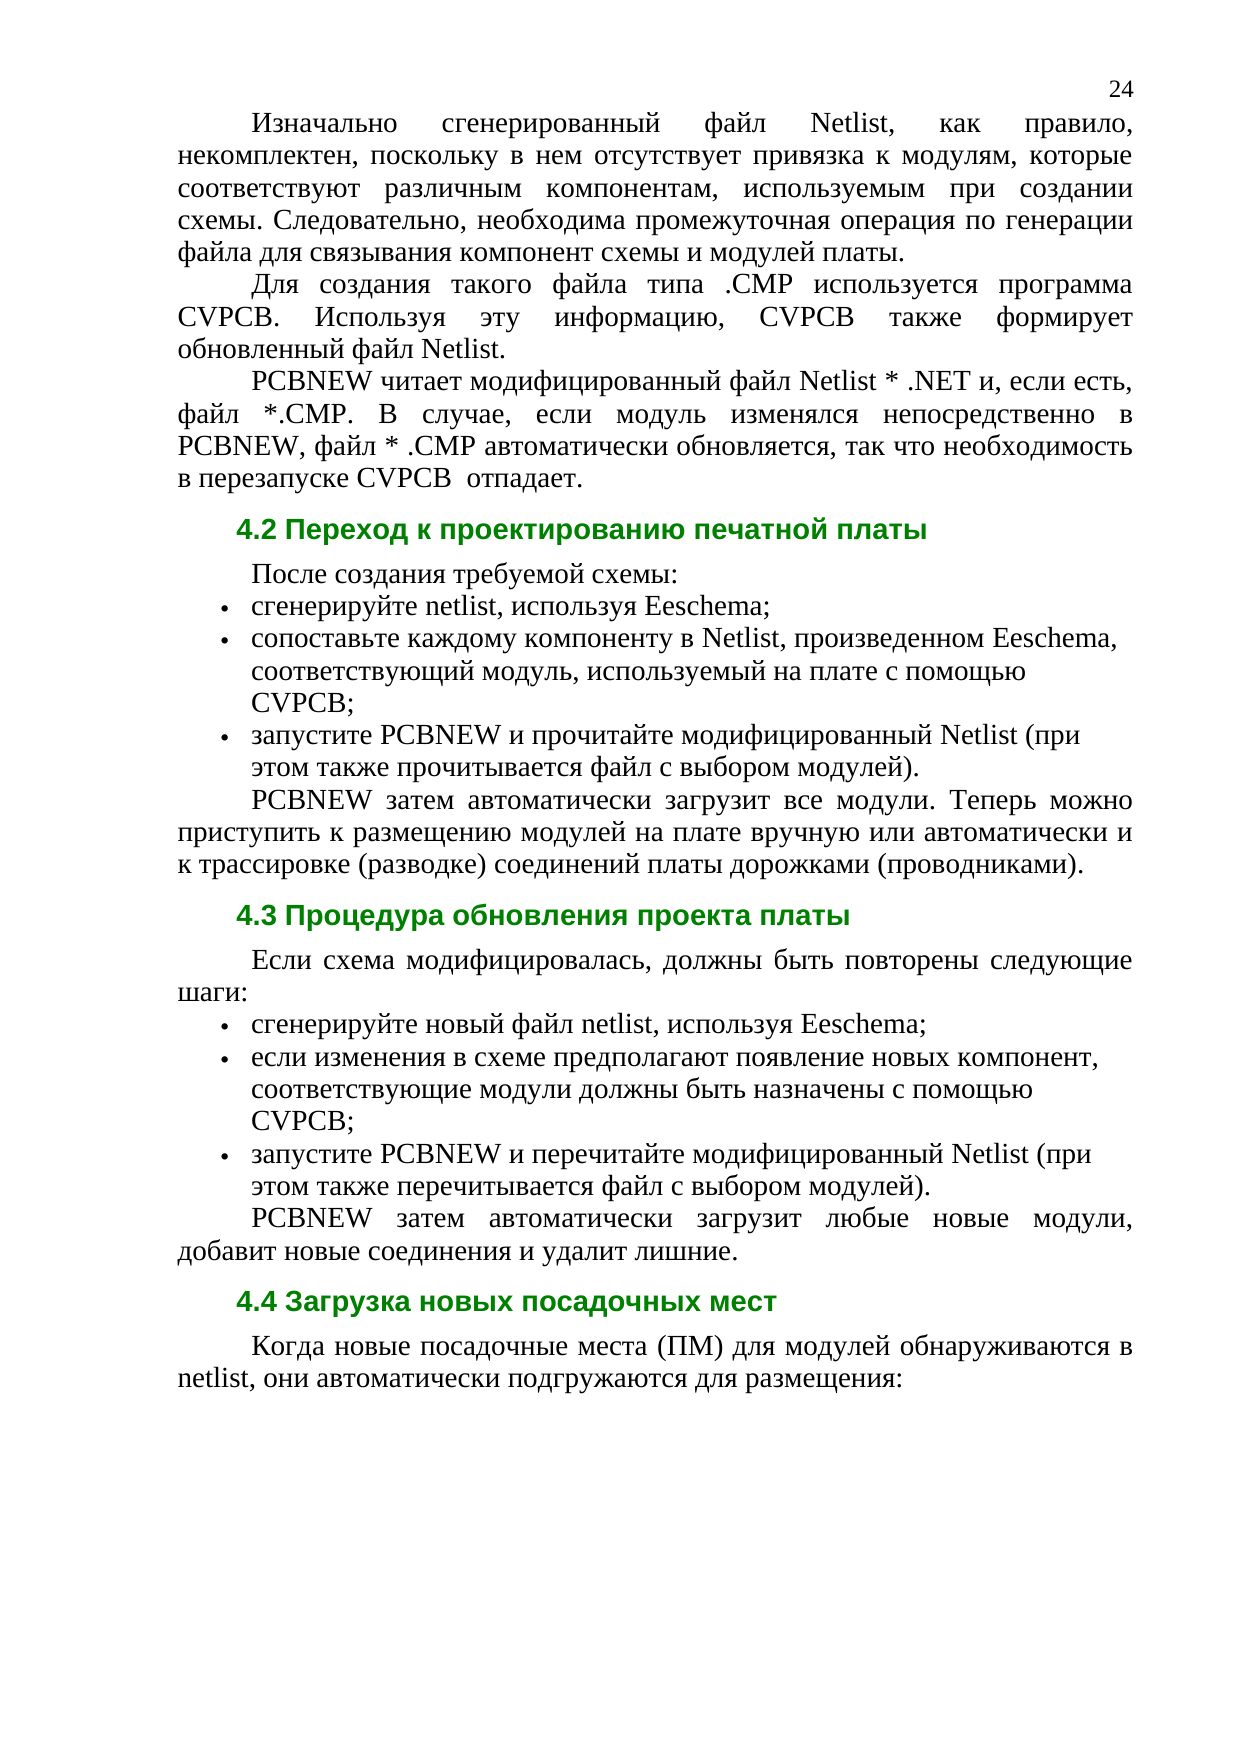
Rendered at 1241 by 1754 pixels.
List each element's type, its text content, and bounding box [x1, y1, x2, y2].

subtitle запустите PCBNEW и прочитайте модифицированный Netlist (при этом также прочитывается файл с выбором модулей). [221, 718, 1134, 783]
subtitle сгенерируйте netlist, используя Eeschema; [221, 589, 1134, 622]
subtitle 4.3 Процедура обновления проекта платы [236, 899, 1134, 931]
text Если схема модифицировалась, должны быть повторены следующие шаги: [177, 943, 1134, 1008]
text После создания требуемой схемы: [177, 557, 1134, 589]
subtitle 4.2 Переход к проектированию печатной платы [236, 513, 1134, 545]
subtitle запустите PCBNEW и перечитайте модифицированный Netlist (при этом также перечитывается файл с выбором модулей). [221, 1137, 1134, 1202]
text Когда новые посадочные места (ПМ) для модулей обнаруживаются в netlist, они автоматически подгружаются для размещения: [177, 1329, 1134, 1394]
text Изначально сгенерированный файл Netlist, как правило, некомплектен, поскольку в нем отсутствует привязка к модулям, которые соответствуют различным компонентам, используемым при создании схемы. Следовательно, необходима промежуточная операция по генерации файла для связывания компонент схемы и модулей платы. [177, 106, 1134, 268]
subtitle сгенерируйте новый файл netlist, используя Eeschema; [221, 1008, 1134, 1040]
subtitle сопоставьте каждому компоненту в Netlist, произведенном Eeschema, соответствующий модуль, используемый на плате с помощью CVPCB; [221, 622, 1134, 718]
subtitle если изменения в схеме предполагают появление новых компонент, соответствующие модули должны быть назначены с помощью CVPCB; [221, 1040, 1134, 1137]
text PCBNEW читает модифицированный файл Netlist * .NET и, если есть, файл *.CMP. В случае, если модуль изменялся непосредственно в PCBNEW, файл * .CMP автоматически обновляется, так что необходимость в перезапуске CVPCB отпадает. [177, 365, 1134, 494]
text Для создания такого файла типа .CMP используется программа CVPCB. Используя эту информацию, CVPCB также формирует обновленный файл Netlist. [177, 268, 1134, 365]
text PCBNEW затем автоматически загрузит любые новые модули, добавит новые соединения и удалит лишние. [177, 1202, 1134, 1266]
subtitle 4.4 Загрузка новых посадочных мест [236, 1285, 1134, 1318]
text PCBNEW затем автоматически загрузит все модули. Теперь можно приступить к размещению модулей на плате вручную или автоматически и к трассировке (разводке) соединений платы дорожками (проводниками). [177, 783, 1134, 880]
